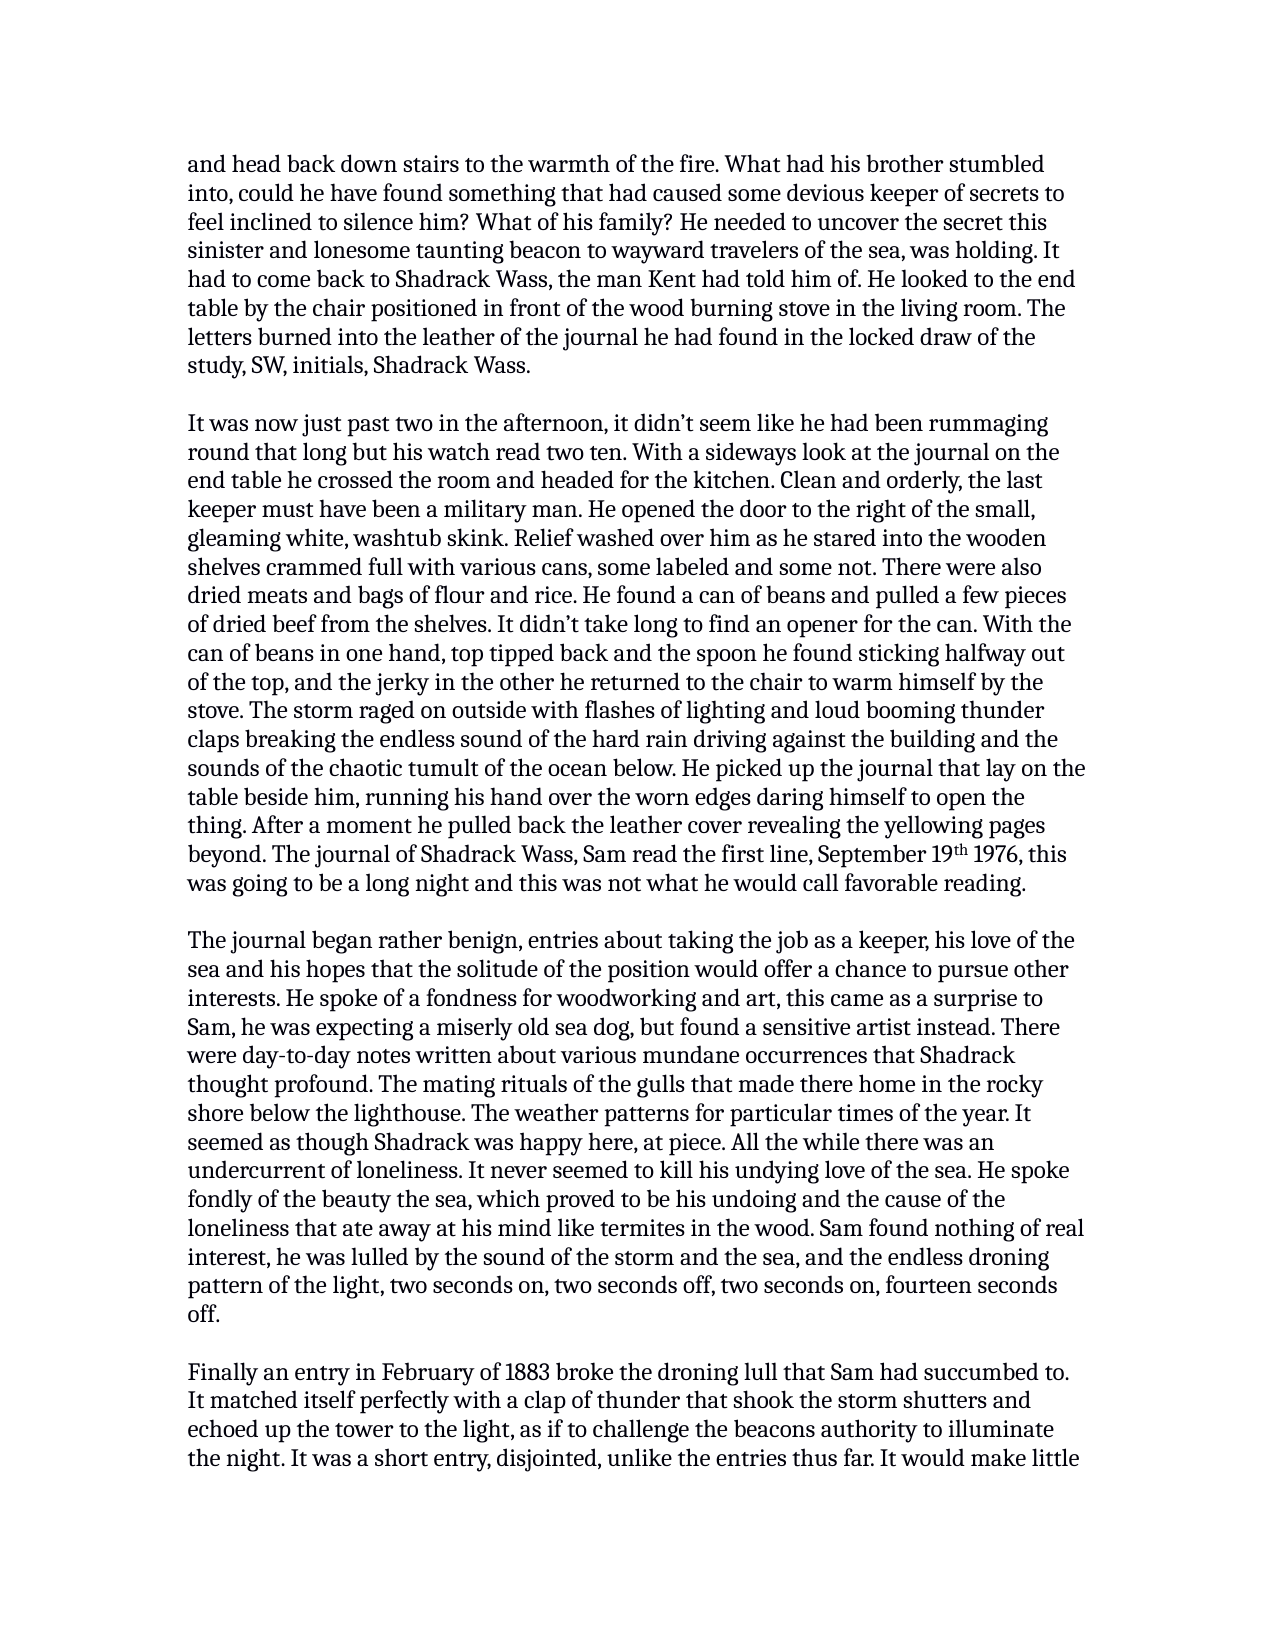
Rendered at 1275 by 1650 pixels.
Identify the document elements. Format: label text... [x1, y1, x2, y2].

text The journal began rather benign, entries about taking the job as a keeper, his love of the sea and his hopes that the solitude of the position would offer a chance to pursue other interests. He spoke of a fondness for woodworking and art, this came as a surprise to Sam, he was expecting a miserly old sea dog, but found a sensitive artist instead. There were day-to-day notes written about various mundane occurrences that Shadrack thought profound. The mating rituals of the gulls that made there home in the rocky shore below the lighthouse. The weather patterns for particular times of the year. It seemed as though Shadrack was happy here, at piece. All the while there was an undercurrent of loneliness. It never seemed to kill his undying love of the sea. He spoke fondly of the beauty the sea, which proved to be his undoing and the cause of the loneliness that ate away at his mind like termites in the wood. Sam found nothing of real interest, he was lulled by the sound of the storm and the sea, and the endless droning pattern of the light, two seconds on, two seconds off, two seconds on, fourteen seconds off. [187, 926, 1087, 1329]
text and head back down stairs to the warmth of the fire. What had his brother stumbled into, could he have found something that had caused some devious keeper of secrets to feel inclined to silence him? What of his family? He needed to uncover the secret this sinister and lonesome taunting beacon to wayward travelers of the sea, was holding. It had to come back to Shadrack Wass, the man Kent had told him of. He looked to the end table by the chair positioned in front of the wood burning stove in the living room. The letters burned into the leather of the journal he had found in the locked draw of the study, SW, initials, Shadrack Wass. [187, 150, 1087, 380]
text Finally an entry in February of 1883 broke the droning lull that Sam had succumbed to. It matched itself perfectly with a clap of thunder that shook the storm shutters and echoed up the tower to the light, as if to challenge the beacons authority to illuminate the night. It was a short entry, disjointed, unlike the entries thus far. It would make little [187, 1357, 1087, 1472]
text It was now just past two in the afternoon, it didn’t seem like he had been rummaging round that long but his watch read two ten. With a sideways look at the journal on the end table he crossed the room and headed for the kitchen. Clean and orderly, the last keeper must have been a military man. He opened the door to the right of the small, gleaming white, washtub skink. Relief washed over him as he stared into the wooden shelves crammed full with various cans, some labeled and some not. There were also dried meats and bags of flour and rice. He found a can of beans and pulled a few pieces of dried beef from the shelves. It didn’t take long to find an opener for the can. With the can of beans in one hand, top tipped back and the spoon he found sticking halfway out of the top, and the jerky in the other he returned to the chair to warm himself by the stove. The storm raged on outside with flashes of lighting and loud booming thunder claps breaking the endless sound of the hard rain driving against the building and the sounds of the chaotic tumult of the ocean below. He picked up the journal that lay on the table beside him, running his hand over the worn edges daring himself to open the thing. After a moment he pulled back the leather cover revealing the yellowing pages beyond. The journal of Shadrack Wass, Sam read the first line, September 19th 1976, this was going to be a long night and this was not what he would call favorable reading. [187, 409, 1087, 897]
